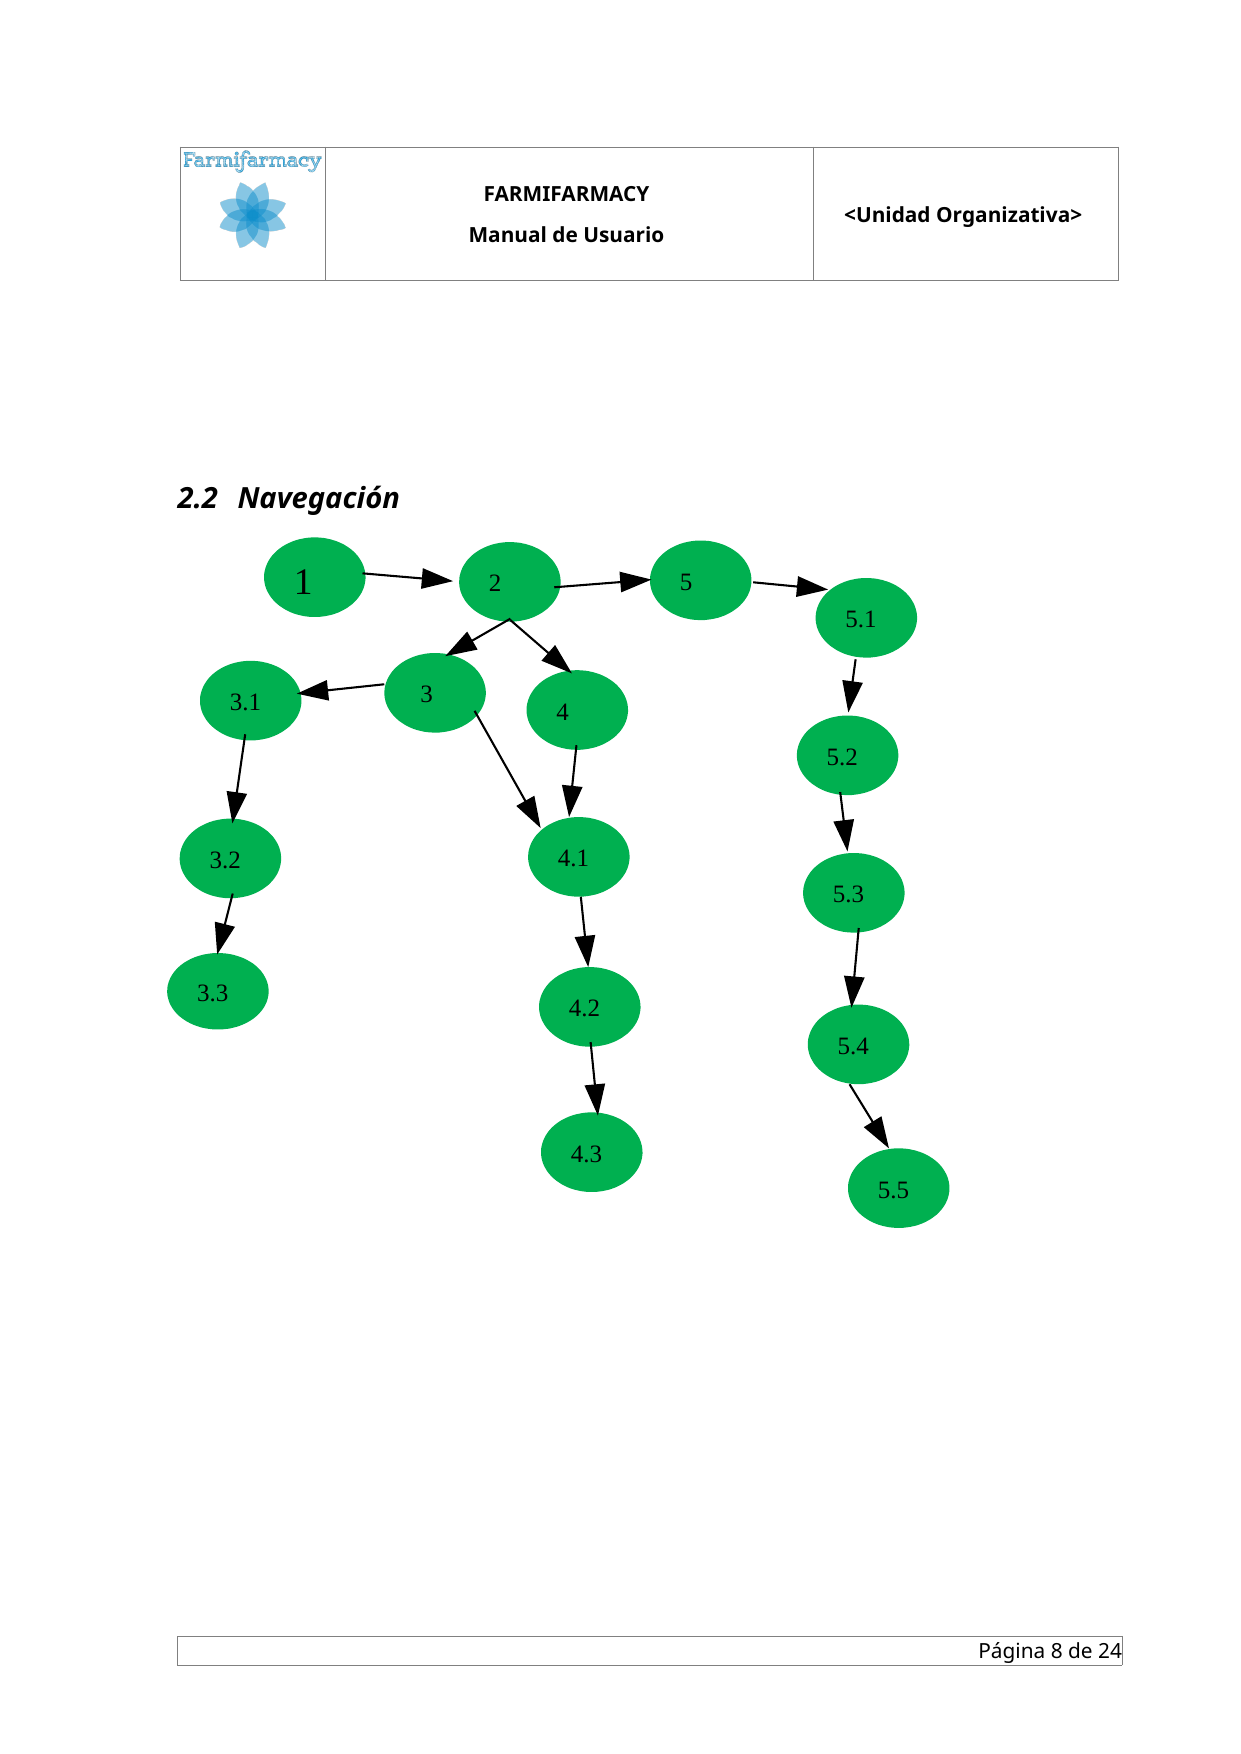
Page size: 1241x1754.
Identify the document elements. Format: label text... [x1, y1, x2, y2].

subtitle Navegación [177, 477, 1122, 517]
